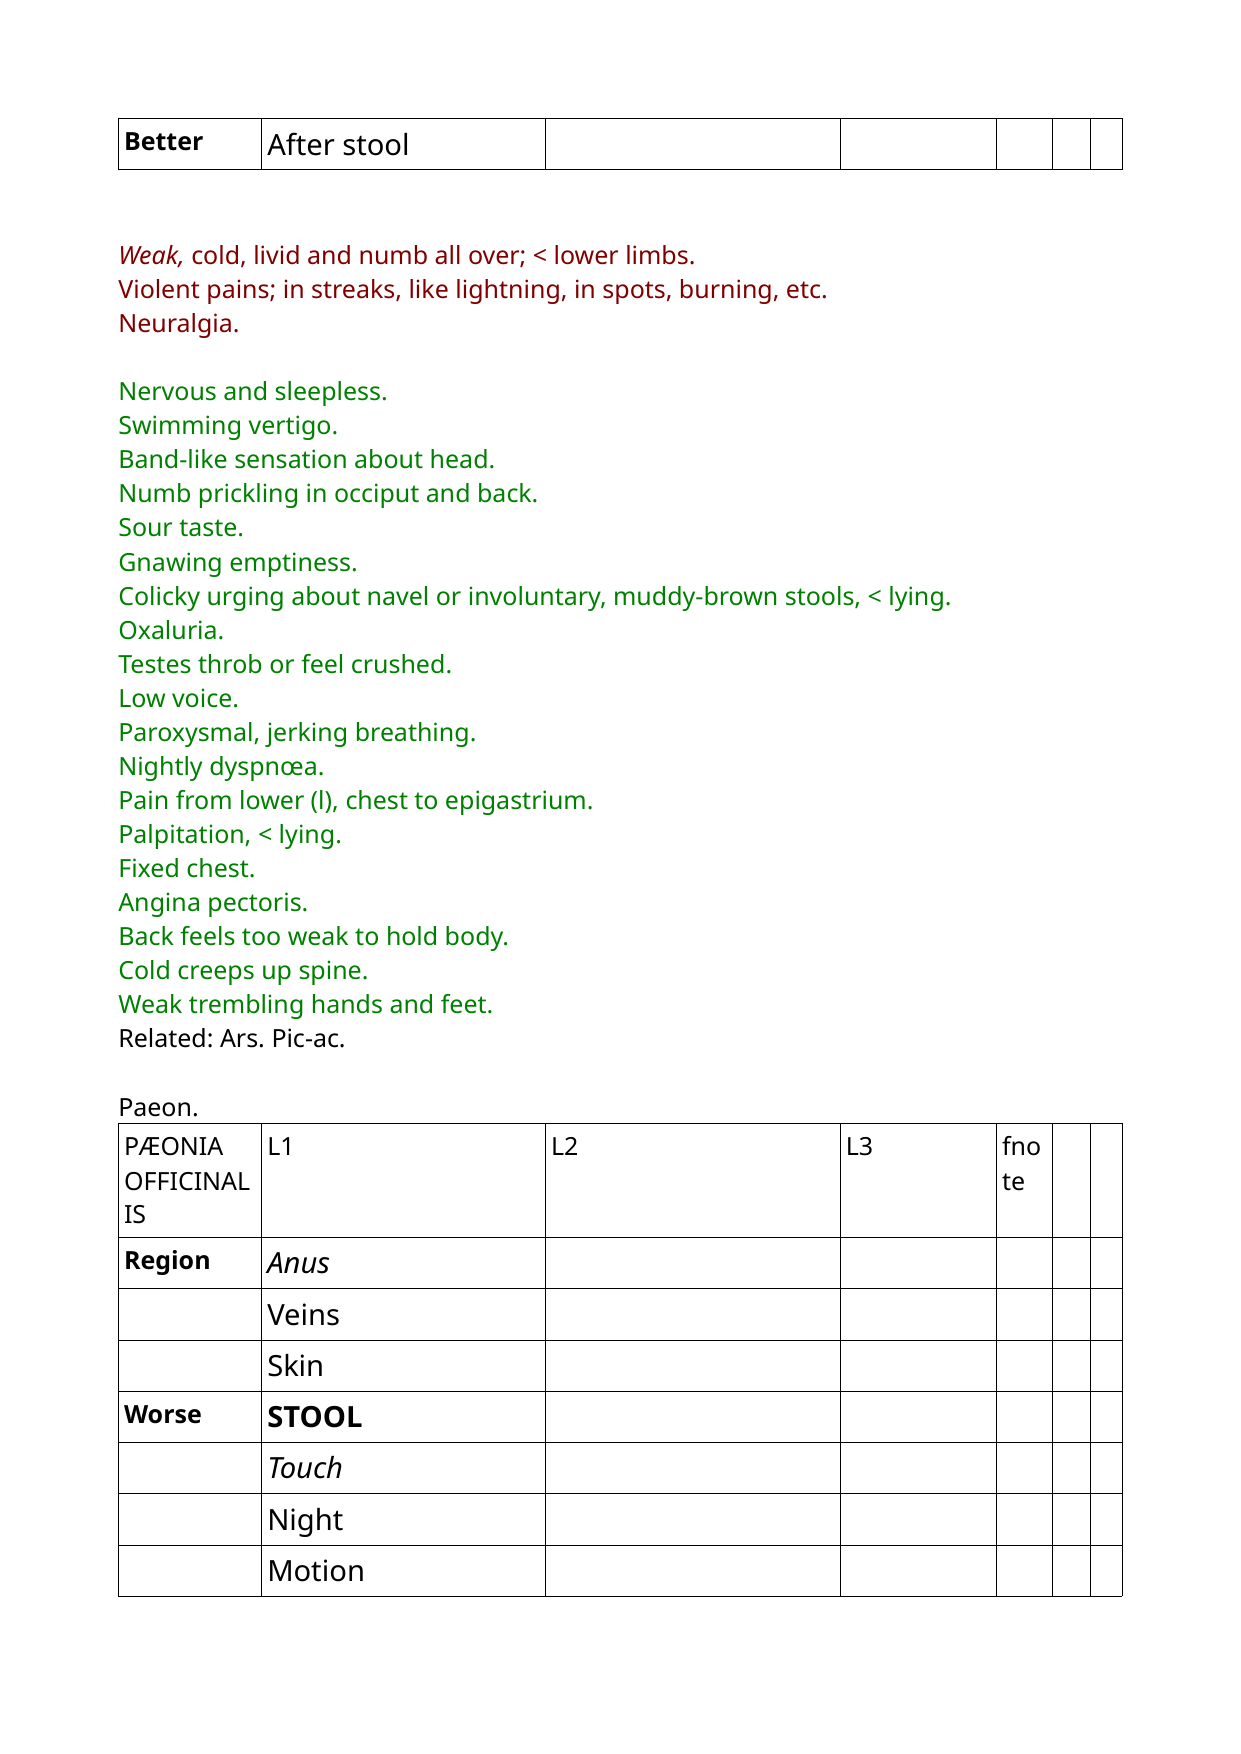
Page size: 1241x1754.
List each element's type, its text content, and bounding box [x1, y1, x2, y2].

table_cell [1091, 1238, 1122, 1288]
table_cell [997, 1289, 1052, 1339]
table_cell [1053, 1443, 1090, 1493]
table_cell [546, 1341, 840, 1391]
table_cell [546, 1289, 840, 1339]
table_header L3 [841, 1124, 996, 1237]
table_cell Anus [262, 1238, 545, 1288]
table_cell Veins [262, 1289, 545, 1339]
table_cell [1053, 119, 1090, 169]
text Sour taste. [118, 510, 1122, 544]
table_cell [997, 119, 1052, 169]
text Nervous and sleepless. [118, 374, 1122, 408]
table_cell Skin [262, 1341, 545, 1391]
table_cell [1091, 1443, 1122, 1493]
table_header L1 [262, 1124, 545, 1237]
text Numb prickling in occiput and back. [118, 476, 1122, 510]
table_cell [997, 1392, 1052, 1442]
table_cell [546, 119, 840, 169]
table_cell Motion [262, 1546, 545, 1596]
table_cell [546, 1494, 840, 1544]
table_cell [546, 1392, 840, 1442]
text Band-like sensation about head. [118, 442, 1122, 476]
text Fixed chest. [118, 851, 1122, 885]
text Low voice. [118, 680, 1122, 714]
text Colicky urging about navel or involuntary, muddy-brown stools, < lying. [118, 578, 1122, 612]
table_cell [841, 1392, 996, 1442]
table_cell [1091, 1546, 1122, 1596]
table_cell [1091, 1494, 1122, 1544]
table_cell [1091, 1341, 1122, 1391]
table_cell [1091, 1392, 1122, 1442]
table_header L2 [546, 1124, 840, 1237]
table_cell [841, 1546, 996, 1596]
table_cell STOOL [262, 1392, 545, 1442]
table_cell [1053, 1341, 1090, 1391]
text Testes throb or feel crushed. [118, 646, 1122, 680]
text Swimming vertigo. [118, 408, 1122, 442]
text Oxaluria. [118, 612, 1122, 646]
text Cold creeps up spine. [118, 953, 1122, 987]
table_cell [997, 1341, 1052, 1391]
text Gnawing emptiness. [118, 544, 1122, 578]
text Neuralgia. [118, 306, 1122, 340]
table_cell [997, 1443, 1052, 1493]
text Angina pectoris. [118, 885, 1122, 919]
text Paeon. [118, 1089, 1122, 1123]
table_cell [546, 1443, 840, 1493]
table_cell [841, 1494, 996, 1544]
table_cell Better [119, 119, 261, 169]
table_header [1053, 1124, 1090, 1237]
text Pain from lower (l), chest to epigastrium. [118, 783, 1122, 817]
table_cell [841, 1289, 996, 1339]
table_cell [1091, 119, 1122, 169]
table_header fnote [997, 1124, 1052, 1237]
text Palpitation, < lying. [118, 817, 1122, 851]
text Nightly dyspnœa. [118, 748, 1122, 783]
table_cell [119, 1494, 261, 1544]
table_cell [1091, 1289, 1122, 1339]
table_header PÆONIA OFFICINALIS [119, 1124, 261, 1237]
table_cell [119, 1546, 261, 1596]
text Violent pains; in streaks, like lightning, in spots, burning, etc. [118, 272, 1122, 306]
table_cell [119, 1289, 261, 1339]
table_header [1091, 1124, 1122, 1237]
text Weak, cold, livid and numb all over; < lower limbs. [118, 238, 1122, 272]
table_cell [997, 1494, 1052, 1544]
table_cell Night [262, 1494, 545, 1544]
table_cell [1053, 1392, 1090, 1442]
table_cell After stool [262, 119, 545, 169]
table_cell [1053, 1238, 1090, 1288]
table_cell [841, 1443, 996, 1493]
table_cell [1053, 1546, 1090, 1596]
table_cell Worse [119, 1392, 261, 1442]
text Paroxysmal, jerking breathing. [118, 714, 1122, 748]
table_cell [119, 1443, 261, 1493]
text Weak trembling hands and feet. [118, 987, 1122, 1021]
table_cell [119, 1341, 261, 1391]
text Back feels too weak to hold body. [118, 919, 1122, 953]
table_cell [841, 1341, 996, 1391]
table_cell [546, 1546, 840, 1596]
table_cell [546, 1238, 840, 1288]
table_cell Touch [262, 1443, 545, 1493]
table_cell Region [119, 1238, 261, 1288]
text Related: Ars. Pic-ac. [118, 1021, 1122, 1055]
table_cell [997, 1546, 1052, 1596]
table_cell [1053, 1494, 1090, 1544]
table_cell [841, 1238, 996, 1288]
table_cell [841, 119, 996, 169]
table_cell [997, 1238, 1052, 1288]
table_cell [1053, 1289, 1090, 1339]
